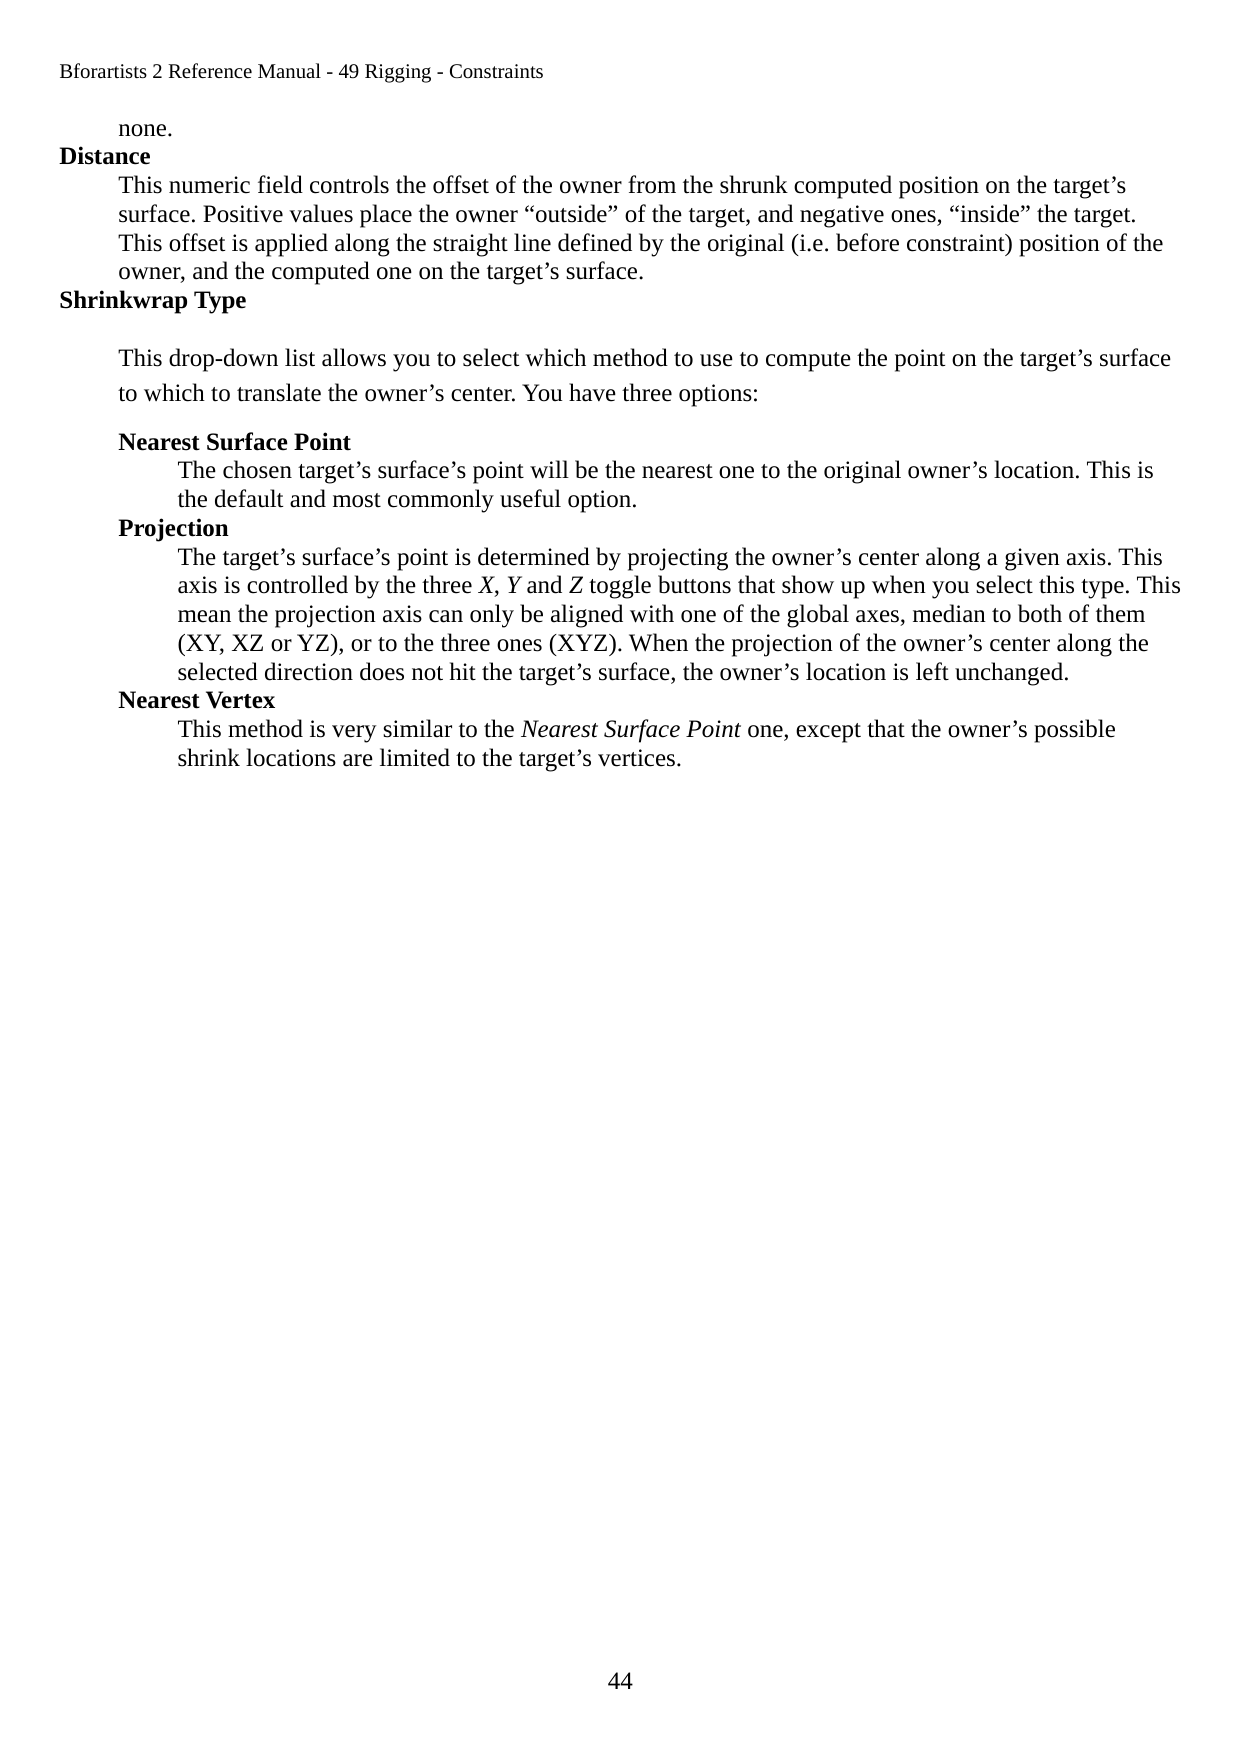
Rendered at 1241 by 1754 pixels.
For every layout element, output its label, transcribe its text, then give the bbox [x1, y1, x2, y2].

list This method is very similar to the Nearest Surface Point one, except that the owner’s possible shrink locations are limited to the target’s vertices. [177, 714, 1181, 772]
subtitle Nearest Vertex [118, 686, 1181, 714]
list This numeric field controls the offset of the owner from the shrunk computed position on the target’s surface. Positive values place the owner “outside” of the target, and negative ones, “inside” the target. This offset is applied along the straight line defined by the original (i.e. before constraint) position of the owner, and the computed one on the target’s surface. [118, 170, 1181, 285]
subtitle Distance [59, 141, 1181, 170]
subtitle Projection [118, 513, 1181, 542]
list The target’s surface’s point is determined by projecting the owner’s center along a given axis. This axis is controlled by the three X, Y and Z toggle buttons that show up when you select this type. This mean the projection axis can only be aligned with one of the global axes, median to both of them (XY, XZ or YZ), or to the three ones (XYZ). When the projection of the owner’s center along the selected direction does not hit the target’s surface, the owner’s location is left unchanged. [177, 542, 1181, 686]
text This drop-down list allows you to select which method to use to compute the point on the target’s surface to which to translate the owner’s center. You have three options: [118, 343, 1181, 407]
subtitle Shrinkwrap Type [59, 285, 1181, 314]
subtitle Nearest Surface Point [118, 427, 1181, 456]
list none. [118, 113, 1181, 141]
list The chosen target’s surface’s point will be the nearest one to the original owner’s location. This is the default and most commonly useful option. [177, 456, 1181, 513]
